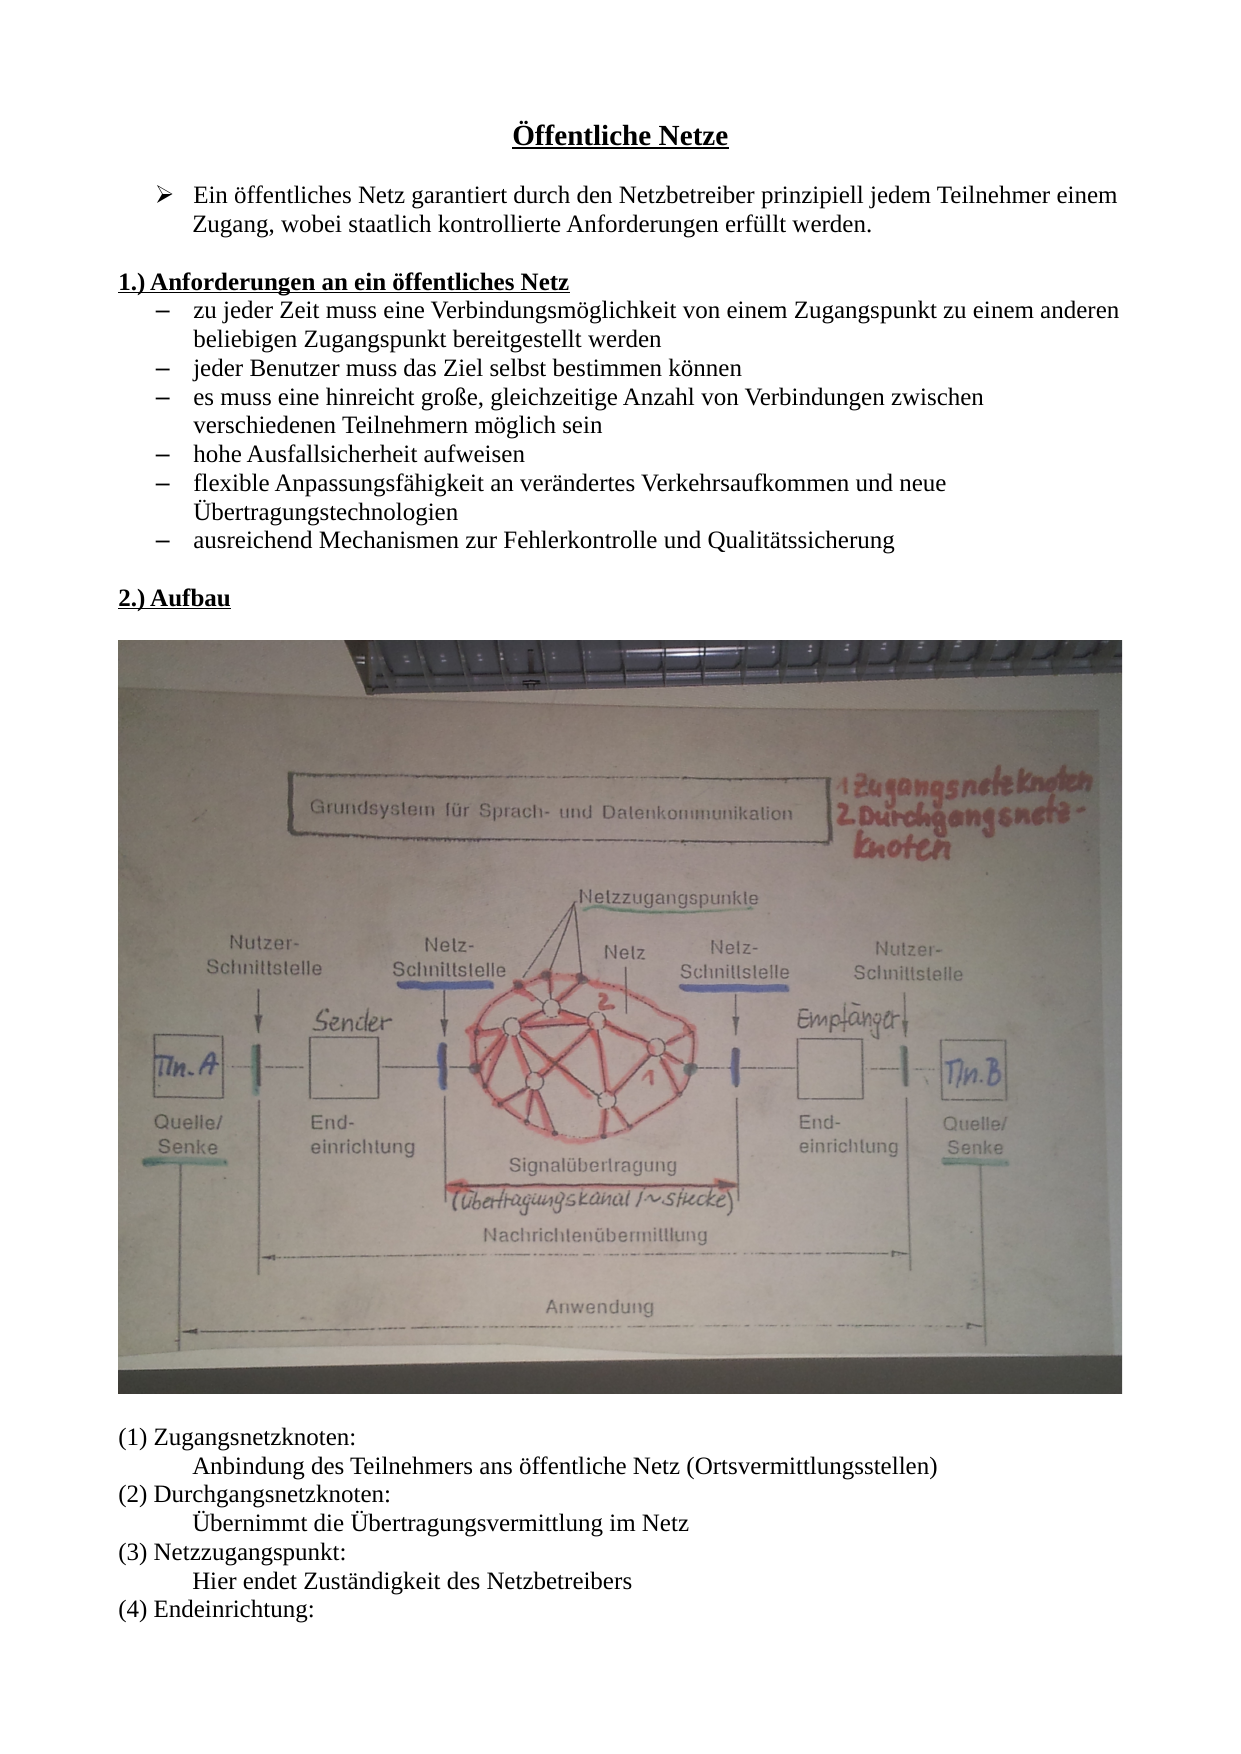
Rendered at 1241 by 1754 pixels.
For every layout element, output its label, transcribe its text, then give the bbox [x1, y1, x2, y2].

list es muss eine hinreicht große, gleichzeitige Anzahl von Verbindungen zwischen verschiedenen Teilnehmern möglich sein [156, 382, 1122, 439]
text (1) Zugangsnetzknoten: [118, 1422, 1122, 1451]
text Übernimmt die Übertragungsvermittlung im Netz [118, 1508, 1122, 1537]
text (4) Endeinrichtung: [118, 1594, 1122, 1623]
list Ein öffentliches Netz garantiert durch den Netzbetreiber prinzipiell jedem Teilnehmer einem Zugang, wobei staatlich kontrollierte Anforderungen erfüllt werden. [154, 180, 1122, 238]
text 1.) Anforderungen an ein öffentliches Netz [118, 267, 1122, 295]
text (3) Netzzugangspunkt: [118, 1537, 1122, 1566]
list ausreichend Mechanismen zur Fehlerkontrolle und Qualitätssicherung [156, 525, 1122, 554]
text 2.) Aufbau [118, 583, 1122, 612]
list zu jeder Zeit muss eine Verbindungsmöglichkeit von einem Zugangspunkt zu einem anderen beliebigen Zugangspunkt bereitgestellt werden [156, 295, 1122, 353]
text Öffentliche Netze [118, 118, 1122, 152]
list hohe Ausfallsicherheit aufweisen [156, 439, 1122, 468]
list jeder Benutzer muss das Ziel selbst bestimmen können [156, 353, 1122, 382]
text (2) Durchgangsnetzknoten: [118, 1479, 1122, 1508]
list flexible Anpassungsfähigkeit an verändertes Verkehrsaufkommen und neue Übertragungstechnologien [156, 468, 1122, 525]
picture [118, 640, 1123, 1394]
text Hier endet Zuständigkeit des Netzbetreibers [118, 1566, 1122, 1594]
text Anbindung des Teilnehmers ans öffentliche Netz (Ortsvermittlungsstellen) [118, 1451, 1122, 1479]
